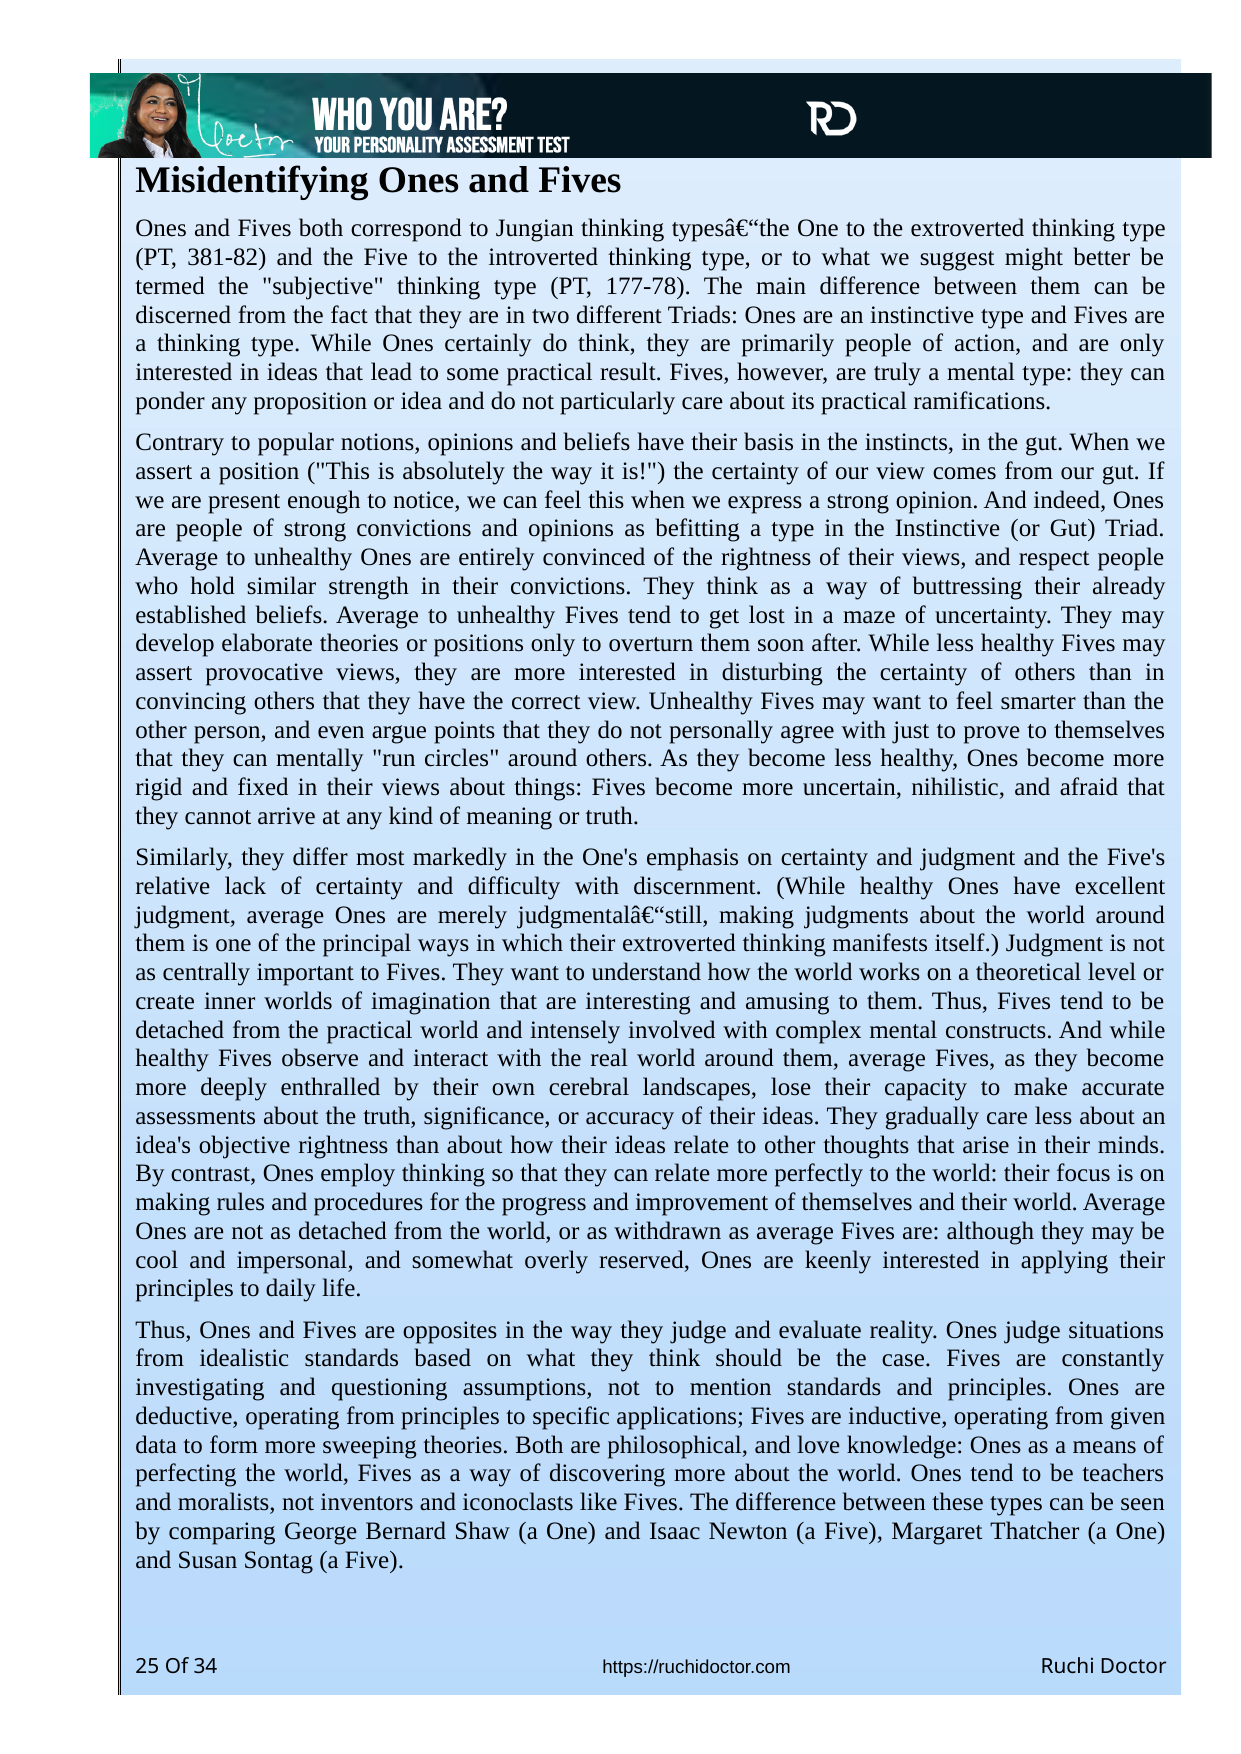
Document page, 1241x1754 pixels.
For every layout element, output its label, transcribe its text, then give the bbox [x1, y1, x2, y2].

text Similarly, they differ most markedly in the One's emphasis on certainty and judgment and the Five's relative lack of certainty and difficulty with discernment. (While healthy Ones have excellent judgment, average Ones are merely judgmentalâ€“still, making judgments about the world around them is one of the principal ways in which their extroverted thinking manifests itself.) Judgment is not as centrally important to Fives. They want to understand how the world works on a theoretical level or create inner worlds of imagination that are interesting and amusing to them. Thus, Fives tend to be detached from the practical world and intensely involved with complex mental constructs. And while healthy Fives observe and interact with the real world around them, average Fives, as they become more deeply enthralled by their own cerebral landscapes, lose their capacity to make accurate assessments about the truth, significance, or accuracy of their ideas. They gradually care less about an idea's objective rightness than about how their ideas relate to other thoughts that arise in their minds. By contrast, Ones employ thinking so that they can relate more perfectly to the world: their focus is on making rules and procedures for the progress and improvement of themselves and their world. Average Ones are not as detached from the world, or as withdrawn as average Fives are: although they may be cool and impersonal, and somewhat overly reserved, Ones are keenly interested in applying their principles to daily life. [135, 842, 1166, 1302]
text Thus, Ones and Fives are opposites in the way they judge and evaluate reality. Ones judge situations from idealistic standards based on what they think should be the case. Fives are constantly investigating and questioning assumptions, not to mention standards and principles. Ones are deductive, operating from principles to specific applications; Fives are inductive, operating from given data to form more sweeping theories. Both are philosophical, and love knowledge: Ones as a means of perfecting the world, Fives as a way of discovering more about the world. Ones tend to be teachers and moralists, not inventors and iconoclasts like Fives. The difference between these types can be seen by comparing George Bernard Shaw (a One) and Isaac Newton (a Five), Margaret Thatcher (a One) and Susan Sontag (a Five). [135, 1315, 1166, 1573]
text Ones and Fives both correspond to Jungian thinking typesâ€“the One to the extroverted thinking type (PT, 381-82) and the Five to the introverted thinking type, or to what we suggest might better be termed the "subjective" thinking type (PT, 177-78). The main difference between them can be discerned from the fact that they are in two different Triads: Ones are an instinctive type and Fives are a thinking type. While Ones certainly do think, they are primarily people of action, and are only interested in ideas that lead to some practical result. Fives, however, are truly a mental type: they can ponder any proposition or idea and do not particularly care about its practical ramifications. [135, 213, 1166, 415]
picture [89, 59, 1212, 860]
subtitle Misidentifying Ones and Fives [135, 158, 1166, 201]
text Contrary to popular notions, opinions and beliefs have their basis in the instincts, in the gut. When we assert a position ("This is absolutely the way it is!") the certainty of our view comes from our gut. If we are present enough to notice, we can feel this when we express a strong opinion. And indeed, Ones are people of strong convictions and opinions as befitting a type in the Instinctive (or Gut) Triad. Average to unhealthy Ones are entirely convinced of the rightness of their views, and respect people who hold similar strength in their convictions. They think as a way of buttressing their already established beliefs. Average to unhealthy Fives tend to get lost in a maze of uncertainty. They may develop elaborate theories or positions only to overturn them soon after. While less healthy Fives may assert provocative views, they are more interested in disturbing the certainty of others than in convincing others that they have the correct view. Unhealthy Fives may want to feel smarter than the other person, and even argue points that they do not personally agree with just to prove to themselves that they can mentally "run circles" around others. As they become less healthy, Ones become more rigid and fixed in their views about things: Fives become more uncertain, nihilistic, and afraid that they cannot arrive at any kind of meaning or truth. [135, 427, 1166, 830]
